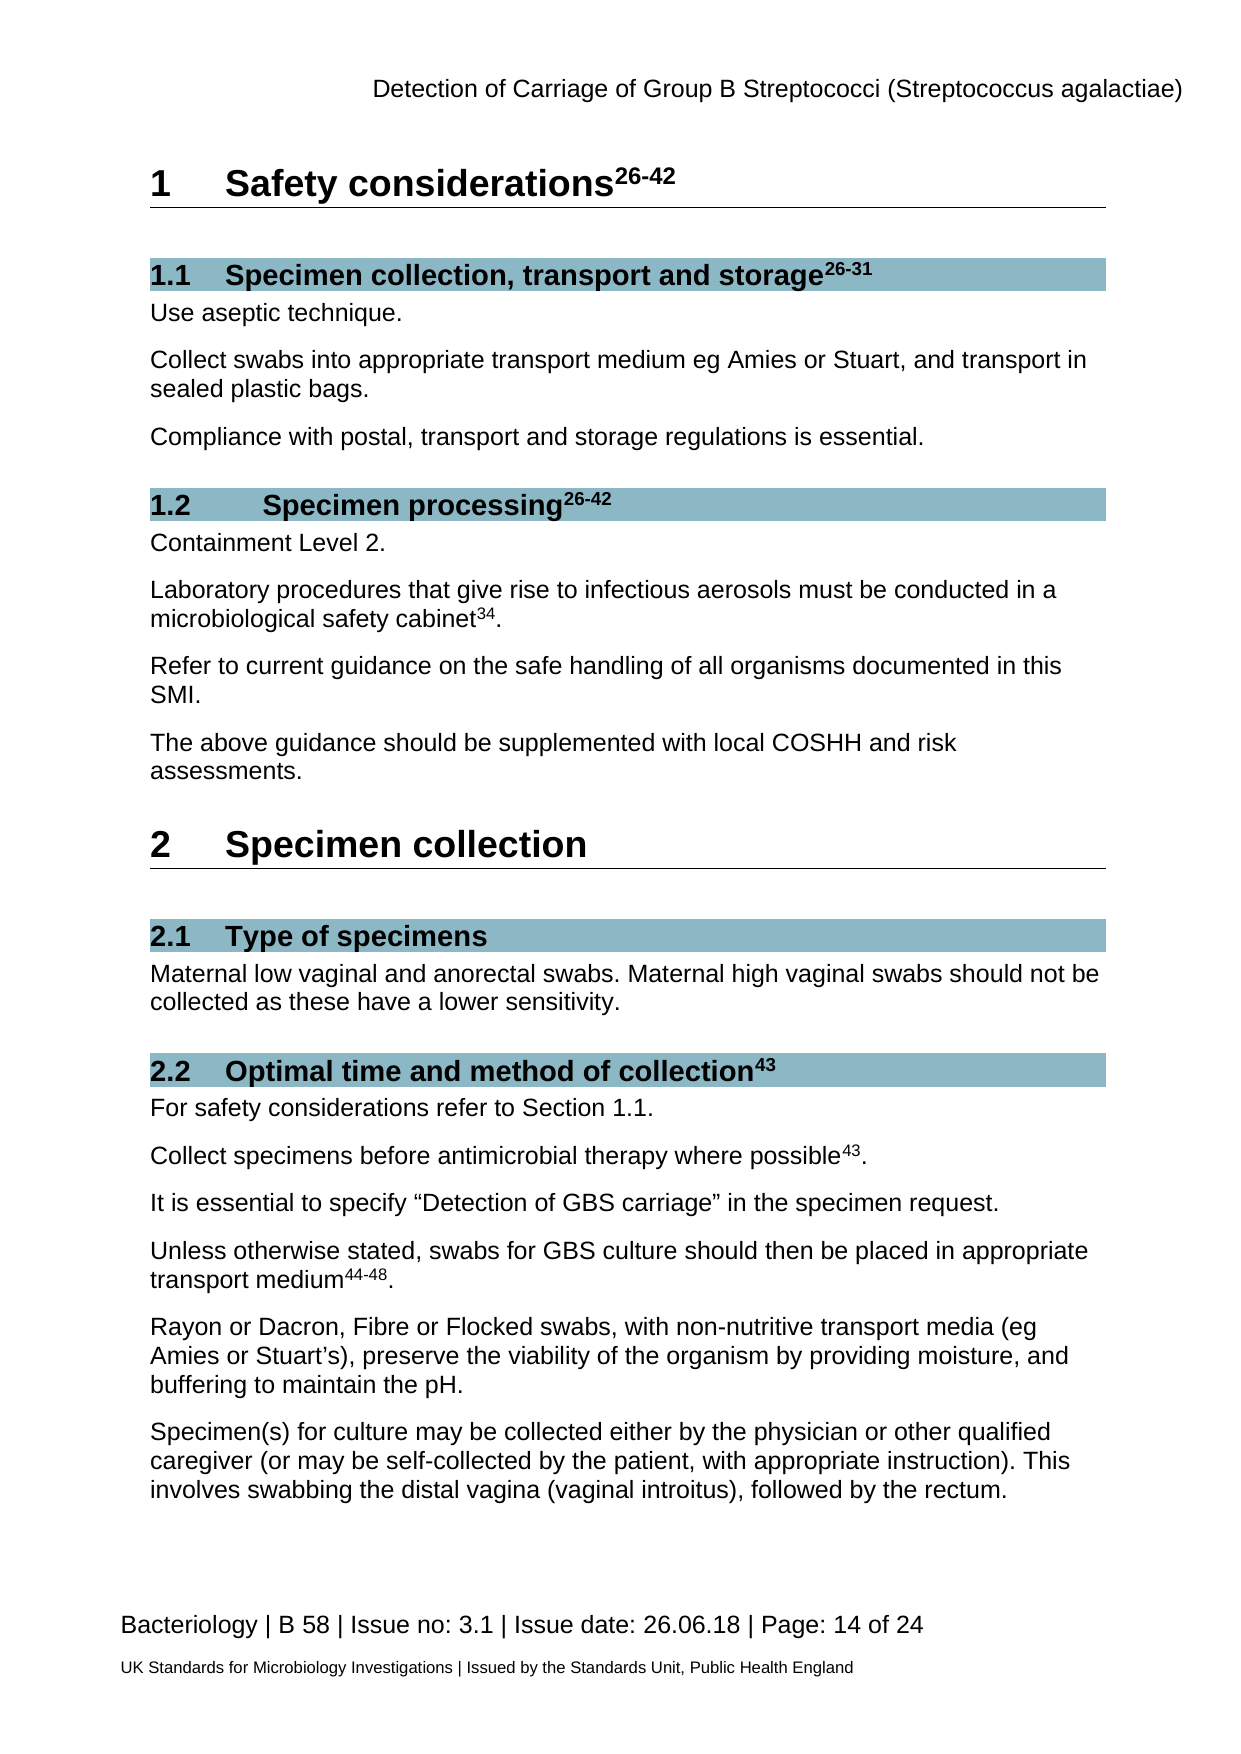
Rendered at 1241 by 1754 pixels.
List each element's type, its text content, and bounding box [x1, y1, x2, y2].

subtitle 2 Specimen collection [150, 822, 1106, 868]
subtitle 1.2 Specimen processing26-42 [150, 488, 1106, 521]
text Refer to current guidance on the safe handling of all organisms documented in this SMI. [150, 651, 1106, 709]
text It is essential to specify “Detection of GBS carriage” in the specimen request. [150, 1188, 1106, 1217]
text Maternal low vaginal and anorectal swabs. Maternal high vaginal swabs should not be collected as these have a lower sensitivity. [150, 958, 1106, 1016]
text Unless otherwise stated, swabs for GBS culture should then be placed in appropriate transport medium44-48. [150, 1236, 1106, 1293]
text Specimen(s) for culture may be collected either by the physician or other qualified caregiver (or may be self-collected by the patient, with appropriate instruction). This involves swabbing the distal vagina (vaginal introitus), followed by the rectum. [150, 1417, 1106, 1503]
text Rayon or Dacron, Fibre or Flocked swabs, with non-nutritive transport media (eg Amies or Stuart’s), preserve the viability of the organism by providing moisture, and buffering to maintain the pH. [150, 1312, 1106, 1398]
text Compliance with postal, transport and storage regulations is essential. [150, 421, 1106, 450]
subtitle 1.1 Specimen collection, transport and storage26-31 [150, 258, 1106, 291]
text Collect swabs into appropriate transport medium eg Amies or Stuart, and transport in sealed plastic bags. [150, 345, 1106, 403]
subtitle 2.2 Optimal time and method of collection43 [150, 1053, 1106, 1087]
text Use aseptic technique. [150, 298, 1106, 326]
subtitle 2.1 Type of specimens [150, 919, 1106, 952]
text For safety considerations refer to Section 1.1. [150, 1093, 1106, 1122]
subtitle 1 Safety considerations26-42 [150, 162, 1106, 207]
text Collect specimens before antimicrobial therapy where possible43. [150, 1141, 1106, 1169]
text The above guidance should be supplemented with local COSHH and risk assessments. [150, 727, 1106, 785]
text Laboratory procedures that give rise to infectious aerosols must be conducted in a microbiological safety cabinet34. [150, 575, 1106, 632]
text Containment Level 2. [150, 527, 1106, 556]
